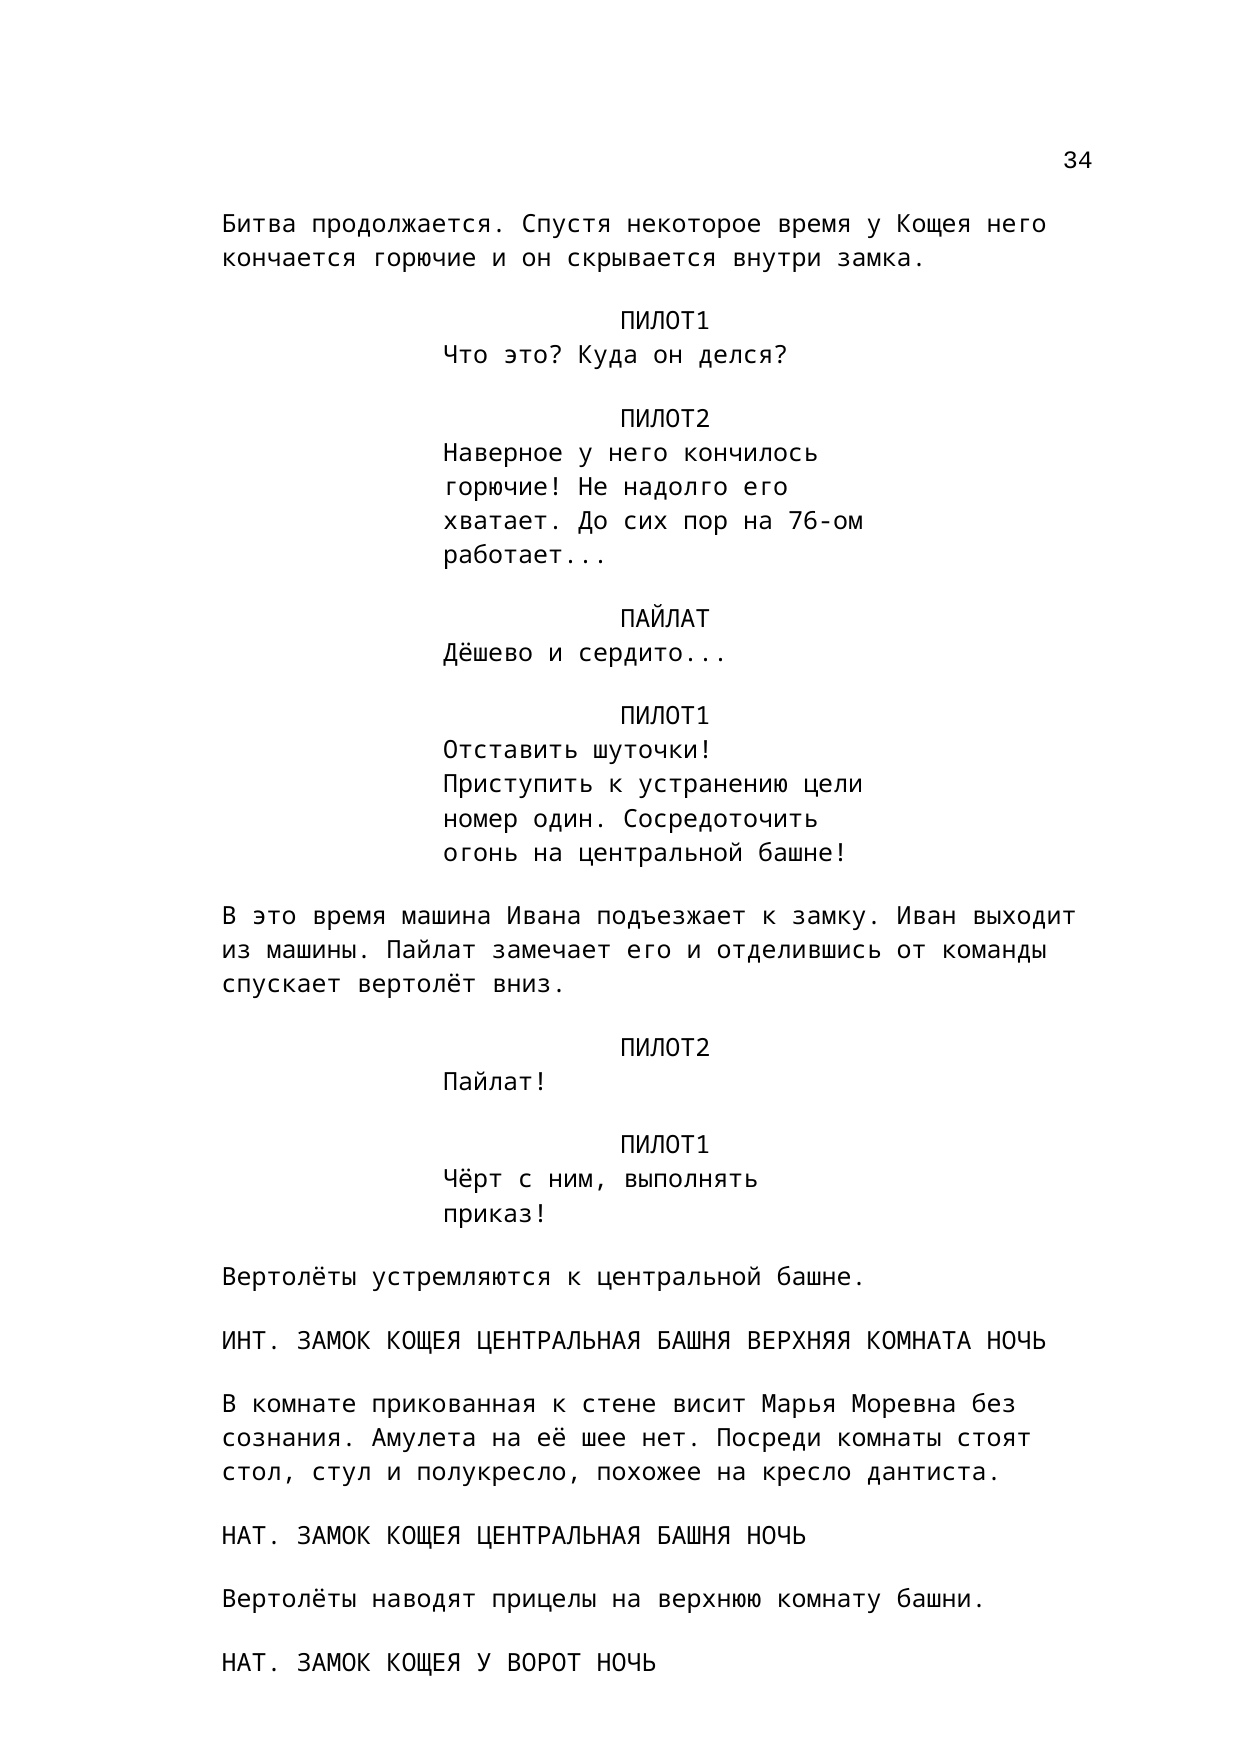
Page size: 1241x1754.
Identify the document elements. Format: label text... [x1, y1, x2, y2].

text ПИЛОТ1 [620, 1127, 1093, 1161]
text НАТ. ЗАМОК КОЩЕЯ ЦЕНТРАЛЬНАЯ БАШНЯ НОЧЬ [221, 1517, 1093, 1552]
text Вертолёты наводят прицелы на верхнюю комнату башни. [221, 1581, 1093, 1615]
text ИНТ. ЗАМОК КОЩЕЯ ЦЕНТРАЛЬНАЯ БАШНЯ ВЕРХНЯЯ КОМНАТА НОЧЬ [221, 1322, 1093, 1356]
text Вертолёты устремляются к центральной башне. [221, 1259, 1093, 1293]
text ПАЙЛАТ [620, 600, 1093, 634]
text НАТ. ЗАМОК КОЩЕЯ У ВОРОТ НОЧЬ [221, 1644, 1093, 1679]
text Чёрт с ним, выполнять приказ! [443, 1161, 871, 1229]
text В комнате прикованная к стене висит Марья Моревна без сознания. Амулета на её шее нет. Посреди комнаты стоят стол, стул и полукресло, похожее на кресло дантиста. [221, 1386, 1093, 1488]
text Пайлат! [443, 1063, 871, 1098]
text Наверное у него кончилось горючие! Не надолго его хватает. До сих пор на 76-ом работает... [443, 435, 871, 571]
text ПИЛОТ1 [620, 698, 1093, 732]
text ПИЛОТ2 [620, 401, 1093, 435]
text ПИЛОТ2 [620, 1029, 1093, 1063]
text Битва продолжается. Спустя некоторое время у Кощея него кончается горючие и он скрывается внутри замка. [221, 205, 1093, 273]
text ПИЛОТ1 [620, 303, 1093, 337]
text Дёшево и сердито... [443, 634, 871, 668]
text В это время машина Ивана подъезжает к замку. Иван выходит из машины. Пайлат замечает его и отделившись от команды спускает вертолёт вниз. [221, 898, 1093, 1000]
text Что это? Куда он делся? [443, 337, 871, 371]
text Отставить шуточки! Приступить к устранению цели номер один. Сосредоточить огонь на центральной башне! [443, 732, 871, 868]
